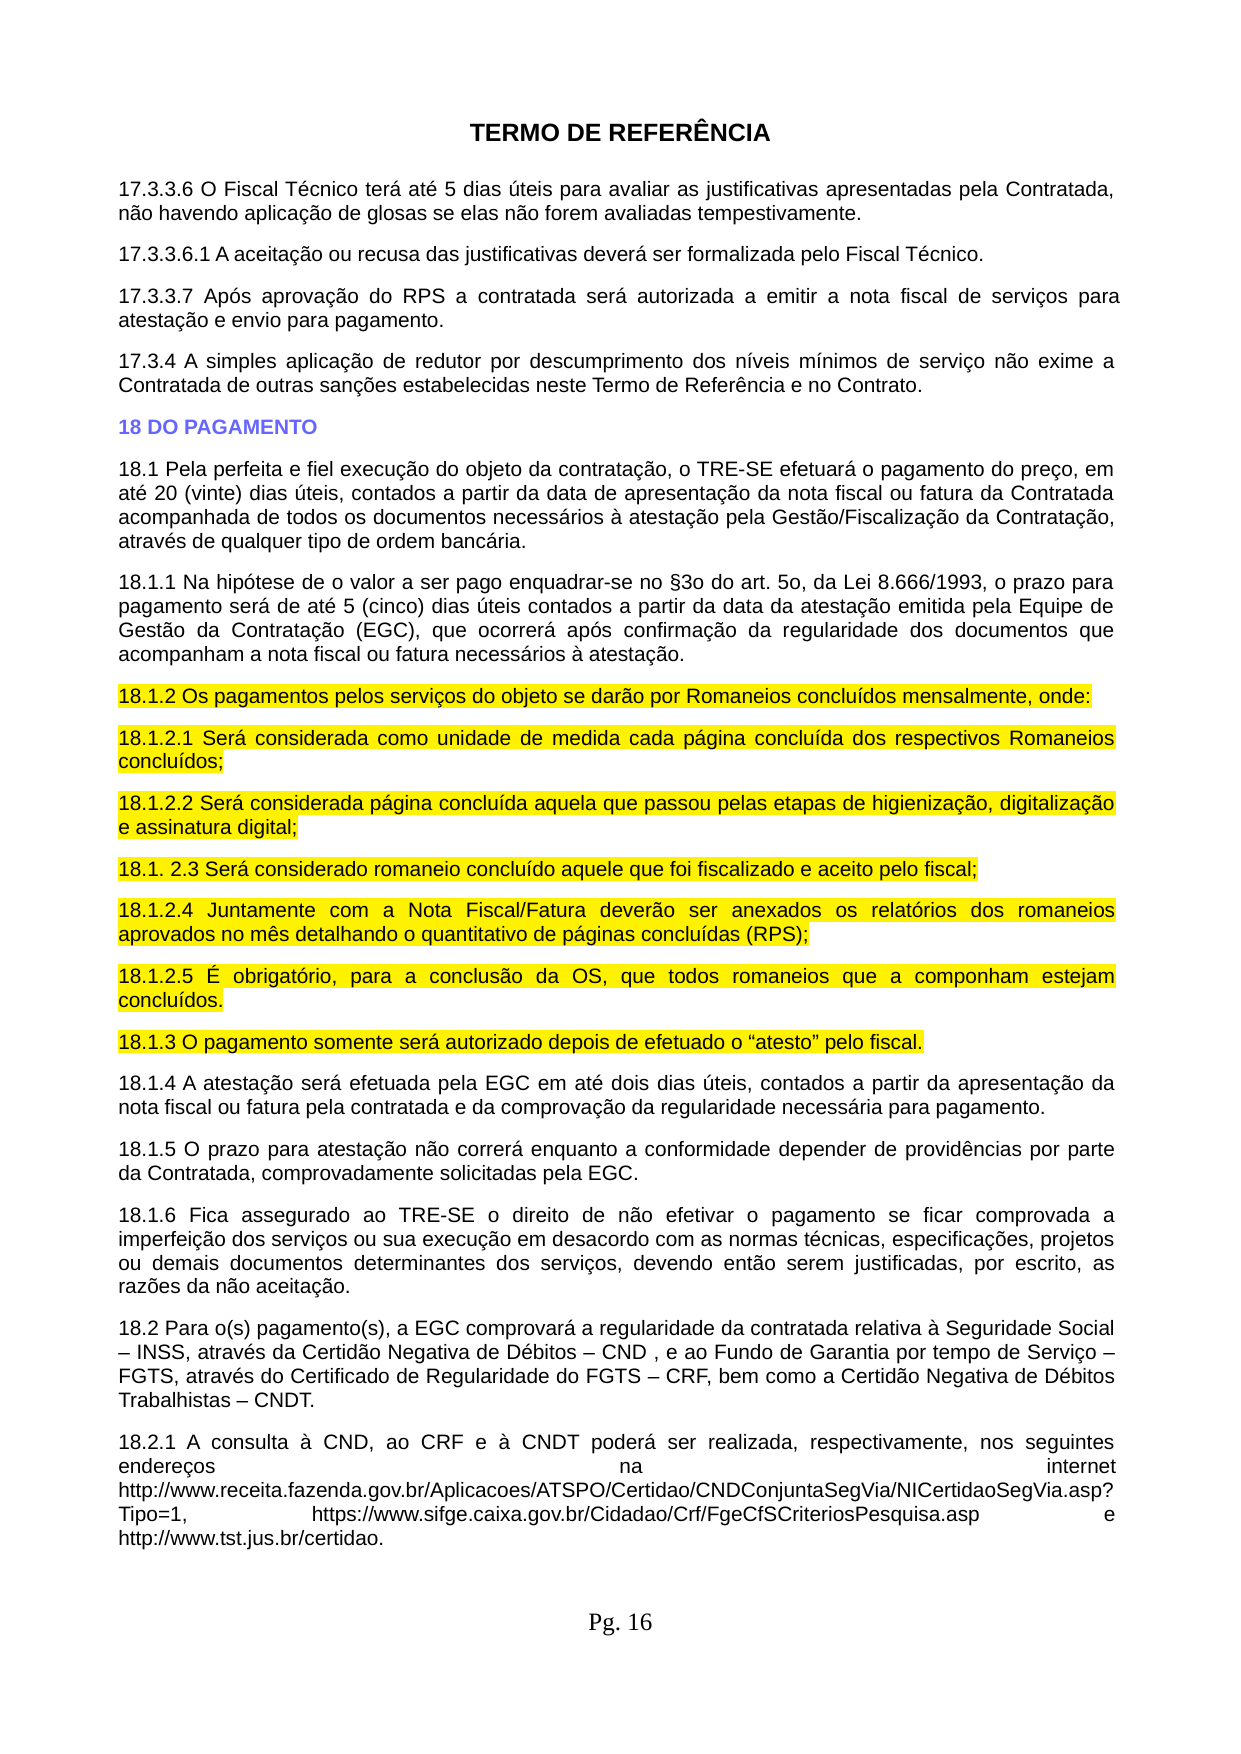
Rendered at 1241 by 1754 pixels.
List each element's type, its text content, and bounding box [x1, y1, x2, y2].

text 18.2.1 A consulta à CND, ao CRF e à CNDT poderá ser realizada, respectivamente, nos seguintes endereços na internet http://www.receita.fazenda.gov.br/Aplicacoes/ATSPO/Certidao/CNDConjuntaSegVia/NICertidaoSegVia.asp?Tipo=1, https://www.sifge.caixa.gov.br/Cidadao/Crf/FgeCfSCriteriosPesquisa.asp e http://www.tst.jus.br/certidao. [118, 1429, 1116, 1549]
text 17.3.3.6 O Fiscal Técnico terá até 5 dias úteis para avaliar as justificativas apresentadas pela Contratada, não havendo aplicação de glosas se elas não forem avaliadas tempestivamente. [118, 176, 1116, 224]
text 18.1.4 A atestação será efetuada pela EGC em até dois dias úteis, contados a partir da apresentação da nota fiscal ou fatura pela contratada e da comprovação da regularidade necessária para pagamento. [118, 1071, 1116, 1119]
text 18.1.2.1 Será considerada como unidade de medida cada página concluída dos respectivos Romaneios concluídos; [118, 725, 1116, 773]
text 17.3.3.7 Após aprovação do RPS a contratada será autorizada a emitir a nota fiscal de serviços para atestação e envio para pagamento. [118, 284, 1122, 332]
text 18.1.2.2 Será considerada página concluída aquela que passou pelas etapas de higienização, digitalização e assinatura digital; [118, 791, 1116, 839]
text 18.1.3 O pagamento somente será autorizado depois de efetuado o “atesto” pelo fiscal. [118, 1029, 1116, 1053]
text 18.1.5 O prazo para atestação não correrá enquanto a conformidade depender de providências por parte da Contratada, comprovadamente solicitadas pela EGC. [118, 1137, 1116, 1185]
text 18.1 Pela perfeita e fiel execução do objeto da contratação, o TRE-SE efetuará o pagamento do preço, em até 20 (vinte) dias úteis, contados a partir da data de apresentação da nota fiscal ou fatura da Contratada acompanhada de todos os documentos necessários à atestação pela Gestão/Fiscalização da Contratação, através de qualquer tipo de ordem bancária. [118, 457, 1116, 552]
text 18.2 Para o(s) pagamento(s), a EGC comprovará a regularidade da contratada relativa à Seguridade Social – INSS, através da Certidão Negativa de Débitos – CND , e ao Fundo de Garantia por tempo de Serviço – FGTS, através do Certificado de Regularidade do FGTS – CRF, bem como a Certidão Negativa de Débitos Trabalhistas – CNDT. [118, 1316, 1116, 1412]
text 18.1. 2.3 Será considerado romaneio concluído aquele que foi fiscalizado e aceito pelo fiscal; [118, 857, 1116, 881]
text 18 DO PAGAMENTO [118, 415, 1116, 439]
text 18.1.1 Na hipótese de o valor a ser pago enquadrar-se no §3o do art. 5o, da Lei 8.666/1993, o prazo para pagamento será de até 5 (cinco) dias úteis contados a partir da data da atestação emitida pela Equipe de Gestão da Contratação (EGC), que ocorrerá após confirmação da regularidade dos documentos que acompanham a nota fiscal ou fatura necessários à atestação. [118, 570, 1116, 666]
text 18.1.6 Fica assegurado ao TRE-SE o direito de não efetivar o pagamento se ficar comprovada a imperfeição dos serviços ou sua execução em desacordo com as normas técnicas, especificações, projetos ou demais documentos determinantes dos serviços, devendo então serem justificadas, por escrito, as razões da não aceitação. [118, 1202, 1116, 1298]
text 18.1.2 Os pagamentos pelos serviços do objeto se darão por Romaneios concluídos mensalmente, onde: [118, 684, 1116, 708]
text 17.3.4 A simples aplicação de redutor por descumprimento dos níveis mínimos de serviço não exime a Contratada de outras sanções estabelecidas neste Termo de Referência e no Contrato. [118, 349, 1116, 397]
text 18.1.2.5 É obrigatório, para a conclusão da OS, que todos romaneios que a componham estejam concluídos. [118, 964, 1116, 1012]
text 18.1.2.4 Juntamente com a Nota Fiscal/Fatura deverão ser anexados os relatórios dos romaneios aprovados no mês detalhando o quantitativo de páginas concluídas (RPS); [118, 898, 1116, 946]
text 17.3.3.6.1 A aceitação ou recusa das justificativas deverá ser formalizada pelo Fiscal Técnico. [118, 242, 1116, 266]
